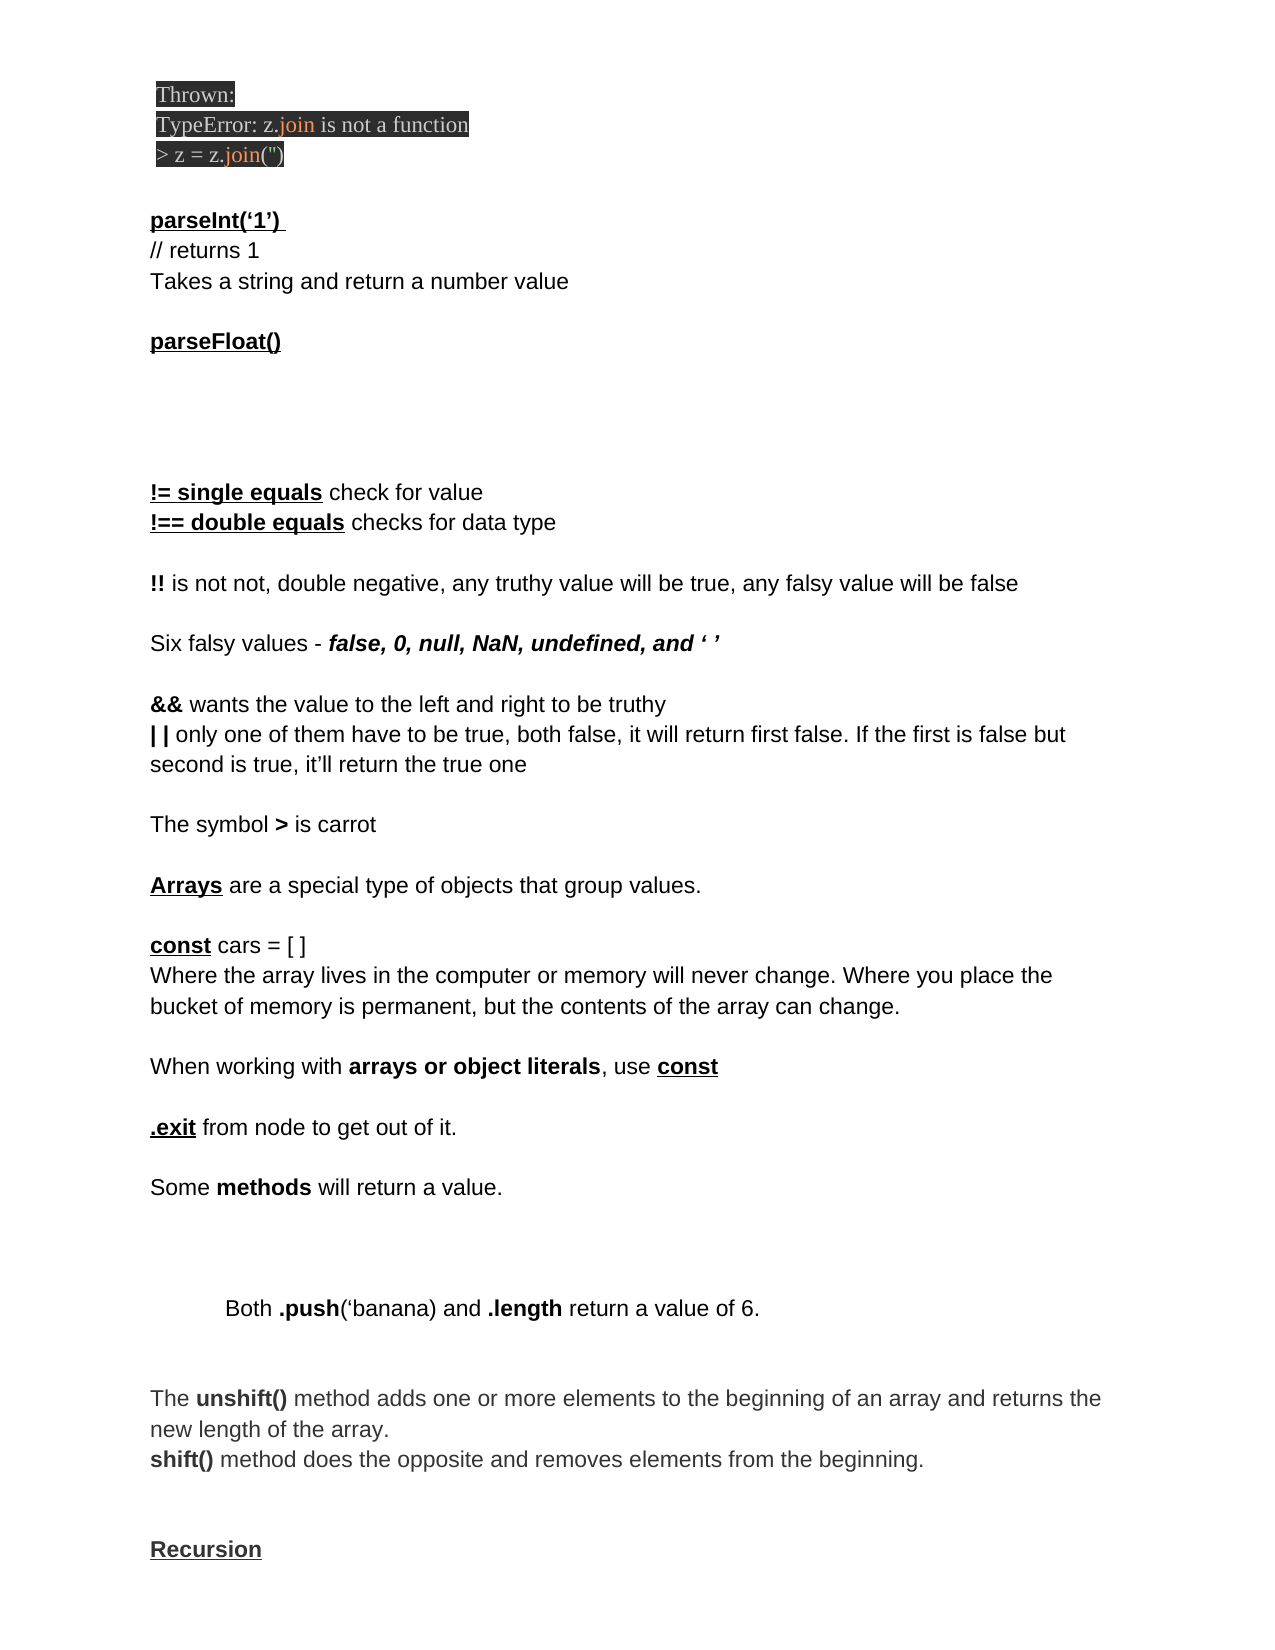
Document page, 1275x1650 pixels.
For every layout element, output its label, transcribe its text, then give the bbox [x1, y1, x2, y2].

text Takes a string and return a number value [150, 268, 1125, 294]
text The unshift() method adds one or more elements to the beginning of an array and returns the new length of the array. [150, 1385, 1125, 1442]
text parseInt(‘1’) [150, 207, 1125, 234]
text Recursion [150, 1536, 1125, 1563]
text Both .push(‘banana) and .length return a value of 6. [225, 1295, 1125, 1321]
text | | only one of them have to be true, both false, it will return first false. If the first is false but second is true, it’ll return the true one [150, 721, 1125, 777]
text // returns 1 [150, 237, 1125, 264]
text shift() method does the opposite and removes elements from the beginning. [150, 1446, 1125, 1472]
text The symbol > is carrot [150, 781, 1125, 838]
text When working with arrays or object literals, use const [150, 1053, 1125, 1079]
text Arrays are a special type of objects that group values. [150, 872, 1125, 898]
text !== double equals checks for data type [150, 509, 1125, 536]
text != single equals check for value [150, 479, 1125, 506]
text !! is not not, double negative, any truthy value will be true, any falsy value will be false [150, 570, 1125, 596]
text Six falsy values - false, 0, null, NaN, undefined, and ‘ ’ [150, 630, 1125, 657]
text parseFloat() [150, 328, 1125, 354]
text && wants the value to the left and right to be truthy [150, 691, 1125, 717]
text .exit from node to get out of it. [150, 1113, 1125, 1140]
table_header Thrown: TypeError: z.join is not a function > z = z.join('') [150, 75, 1125, 177]
text Where the array lives in the computer or memory will never change. Where you place the bucket of memory is permanent, but the contents of the array can change. [150, 962, 1125, 1019]
text Some methods will return a value. [150, 1174, 1125, 1200]
text const cars = [ ] [150, 932, 1125, 959]
